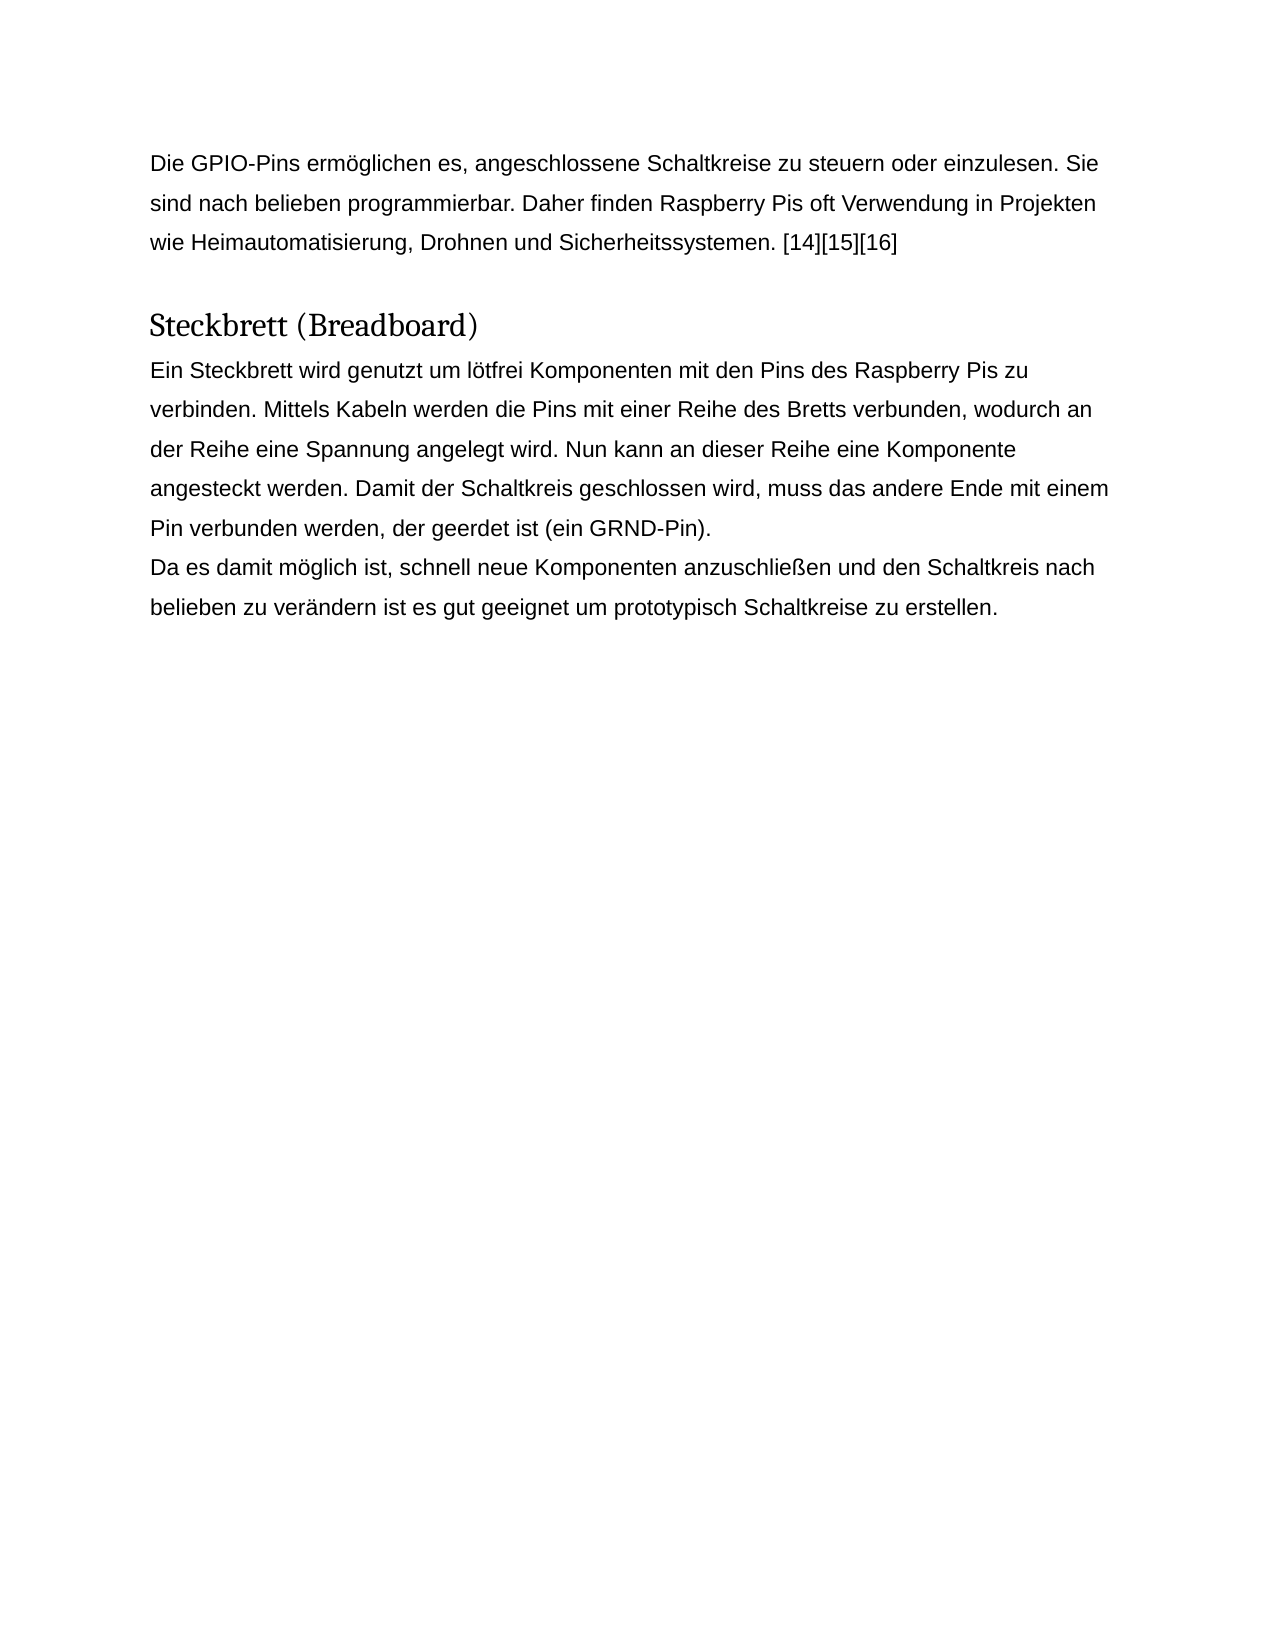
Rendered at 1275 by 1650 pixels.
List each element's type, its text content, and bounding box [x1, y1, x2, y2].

text Da es damit möglich ist, schnell neue Komponenten anzuschließen und den Schaltkreis nach belieben zu verändern ist es gut geeignet um prototypisch Schaltkreise zu erstellen. [150, 554, 1125, 620]
text Die GPIO-Pins ermöglichen es, angeschlossene Schaltkreise zu steuern oder einzulesen. Sie sind nach belieben programmierbar. Daher finden Raspberry Pis oft Verwendung in Projekten wie Heimautomatisierung, Drohnen und Sicherheitssystemen. [14][15][16] [150, 150, 1125, 255]
text Ein Steckbrett wird genutzt um lötfrei Komponenten mit den Pins des Raspberry Pis zu verbinden. Mittels Kabeln werden die Pins mit einer Reihe des Bretts verbunden, wodurch an der Reihe eine Spannung angelegt wird. Nun kann an dieser Reihe eine Komponente angesteckt werden. Damit der Schaltkreis geschlossen wird, muss das andere Ende mit einem Pin verbunden werden, der geerdet ist (ein GRND-Pin). [150, 357, 1125, 541]
subtitle Steckbrett (Breadboard) [150, 306, 1125, 344]
